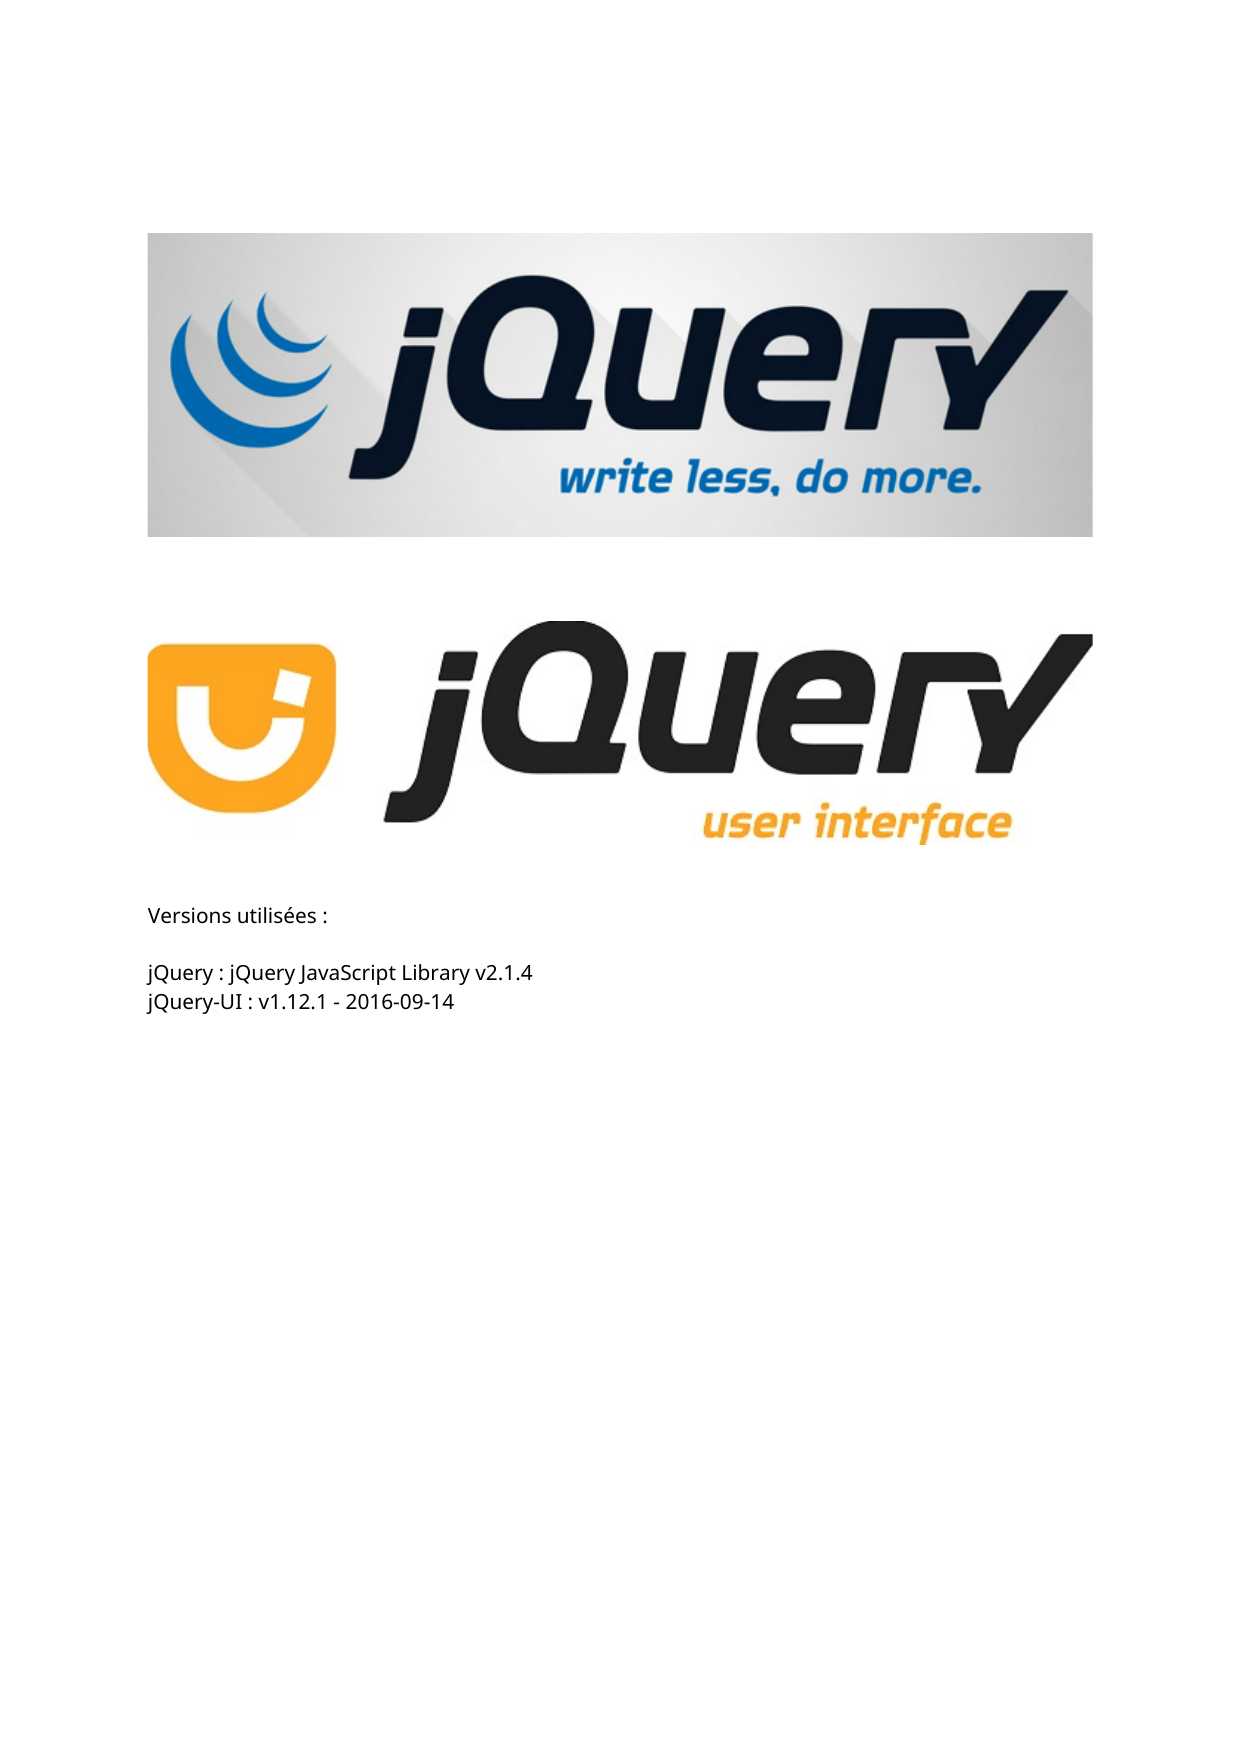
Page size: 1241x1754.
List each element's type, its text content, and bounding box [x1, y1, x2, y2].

text jQuery : jQuery JavaScript Library v2.1.4 [148, 958, 1092, 987]
picture [147, 233, 1093, 537]
text Versions utilisées : [148, 901, 1092, 930]
text jQuery-UI : v1.12.1 - 2016-09-14 [148, 987, 1092, 1015]
picture [147, 621, 1093, 845]
